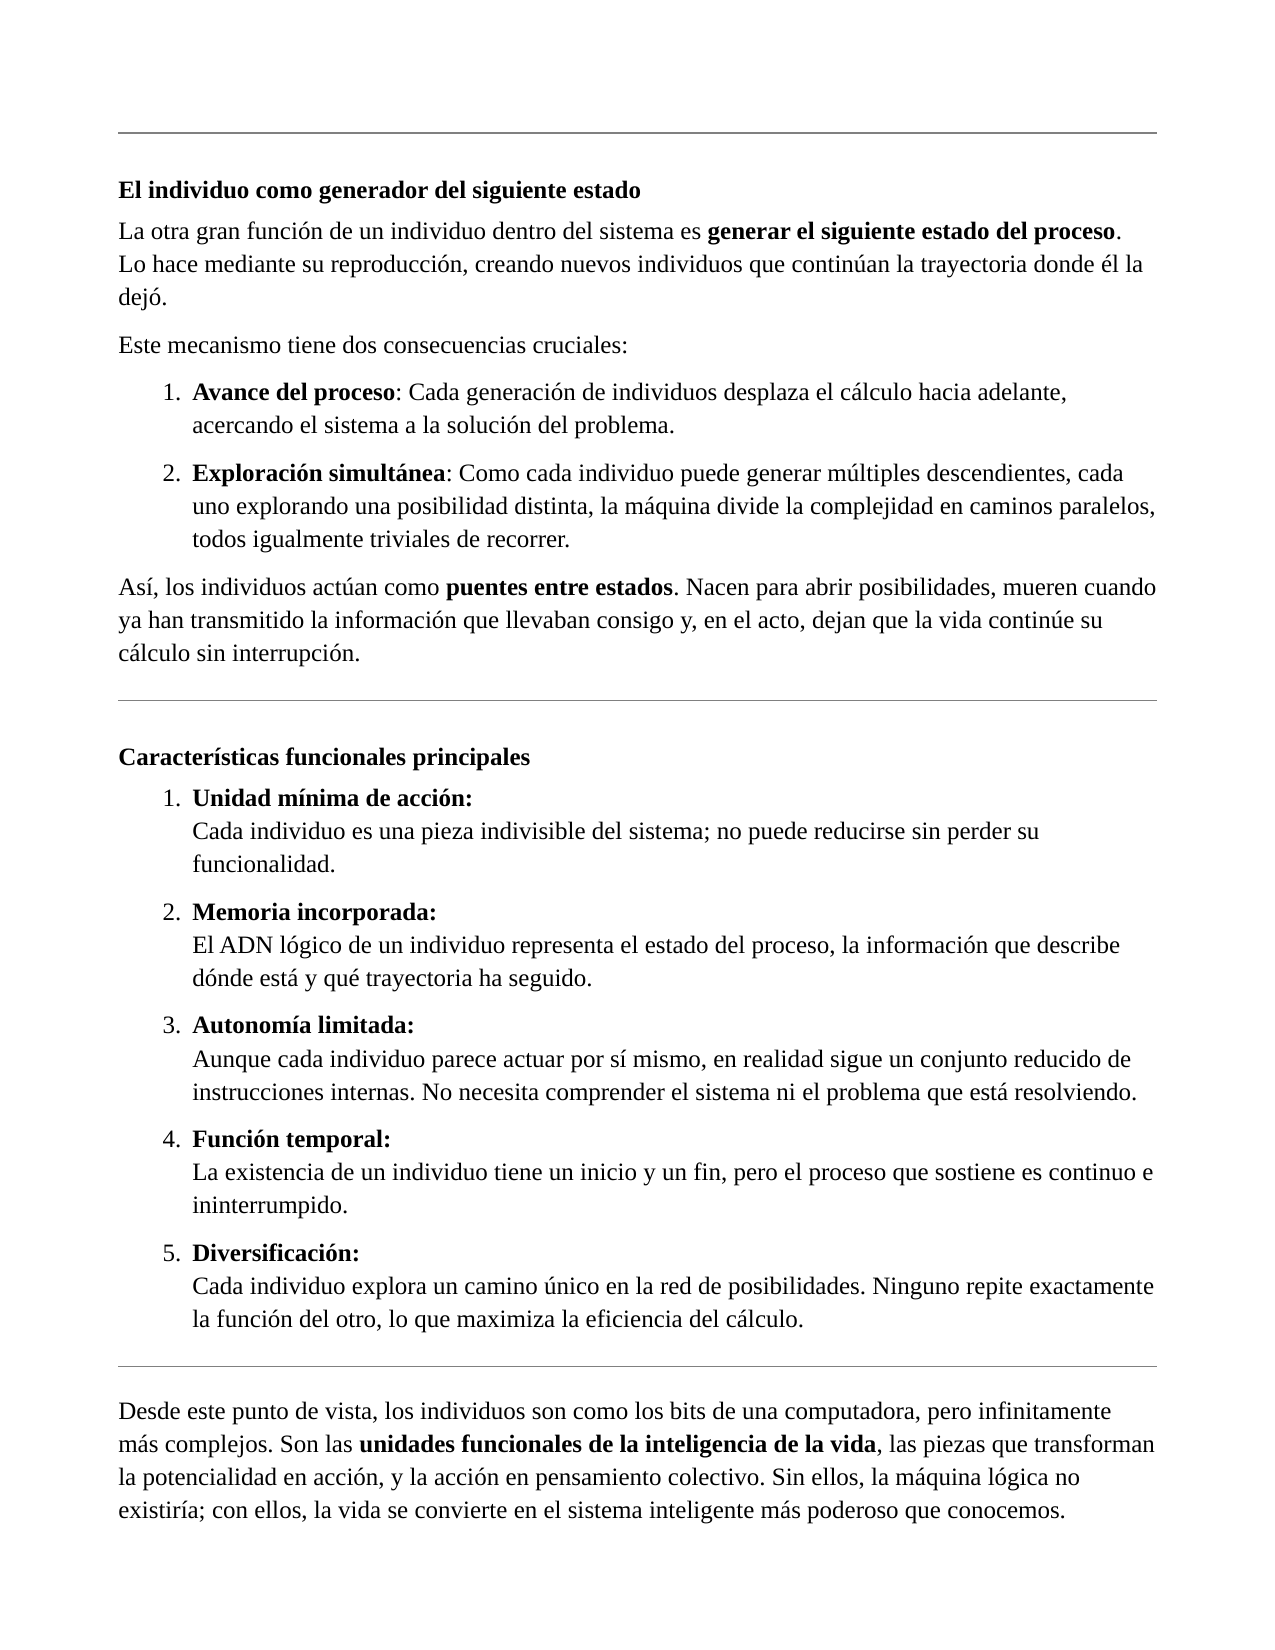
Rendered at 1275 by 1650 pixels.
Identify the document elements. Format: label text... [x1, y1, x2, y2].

subtitle Características funcionales principales [118, 742, 1157, 771]
text Desde este punto de vista, los individuos son como los bits de una computadora, pero infinitamente más complejos. Son las unidades funcionales de la inteligencia de la vida, las piezas que transforman la potencialidad en acción, y la acción en pensamiento colectivo. Sin ellos, la máquina lógica no existiría; con ellos, la vida se convierte en el sistema inteligente más poderoso que conocemos. [118, 1396, 1157, 1524]
list Unidad mínima de acción: Cada individuo es una pieza indivisible del sistema; no puede reducirse sin perder su funcionalidad. [162, 783, 1157, 878]
list Exploración simultánea: Como cada individuo puede generar múltiples descendientes, cada uno explorando una posibilidad distinta, la máquina divide la complejidad en caminos paralelos, todos igualmente triviales de recorrer. [162, 458, 1157, 553]
list Autonomía limitada: Aunque cada individuo parece actuar por sí mismo, en realidad sigue un conjunto reducido de instrucciones internas. No necesita comprender el sistema ni el problema que está resolviendo. [162, 1011, 1157, 1105]
list Avance del proceso: Cada generación de individuos desplaza el cálculo hacia adelante, acercando el sistema a la solución del problema. [162, 377, 1157, 439]
text Así, los individuos actúan como puentes entre estados. Nacen para abrir posibilidades, mueren cuando ya han transmitido la información que llevaban consigo y, en el acto, dejan que la vida continúe su cálculo sin interrupción. [118, 572, 1157, 666]
text La otra gran función de un individuo dentro del sistema es generar el siguiente estado del proceso. Lo hace mediante su reproducción, creando nuevos individuos que continúan la trayectoria donde él la dejó. [118, 216, 1157, 311]
list Diversificación: Cada individuo explora un camino único en la red de posibilidades. Ninguno repite exactamente la función del otro, lo que maximiza la eficiencia del cálculo. [162, 1238, 1157, 1333]
subtitle El individuo como generador del siguiente estado [118, 175, 1157, 204]
list Función temporal: La existencia de un individuo tiene un inicio y un fin, pero el proceso que sostiene es continuo e ininterrumpido. [162, 1124, 1157, 1219]
text Este mecanismo tiene dos consecuencias cruciales: [118, 330, 1157, 358]
list Memoria incorporada: El ADN lógico de un individuo representa el estado del proceso, la información que describe dónde está y qué trayectoria ha seguido. [162, 897, 1157, 992]
